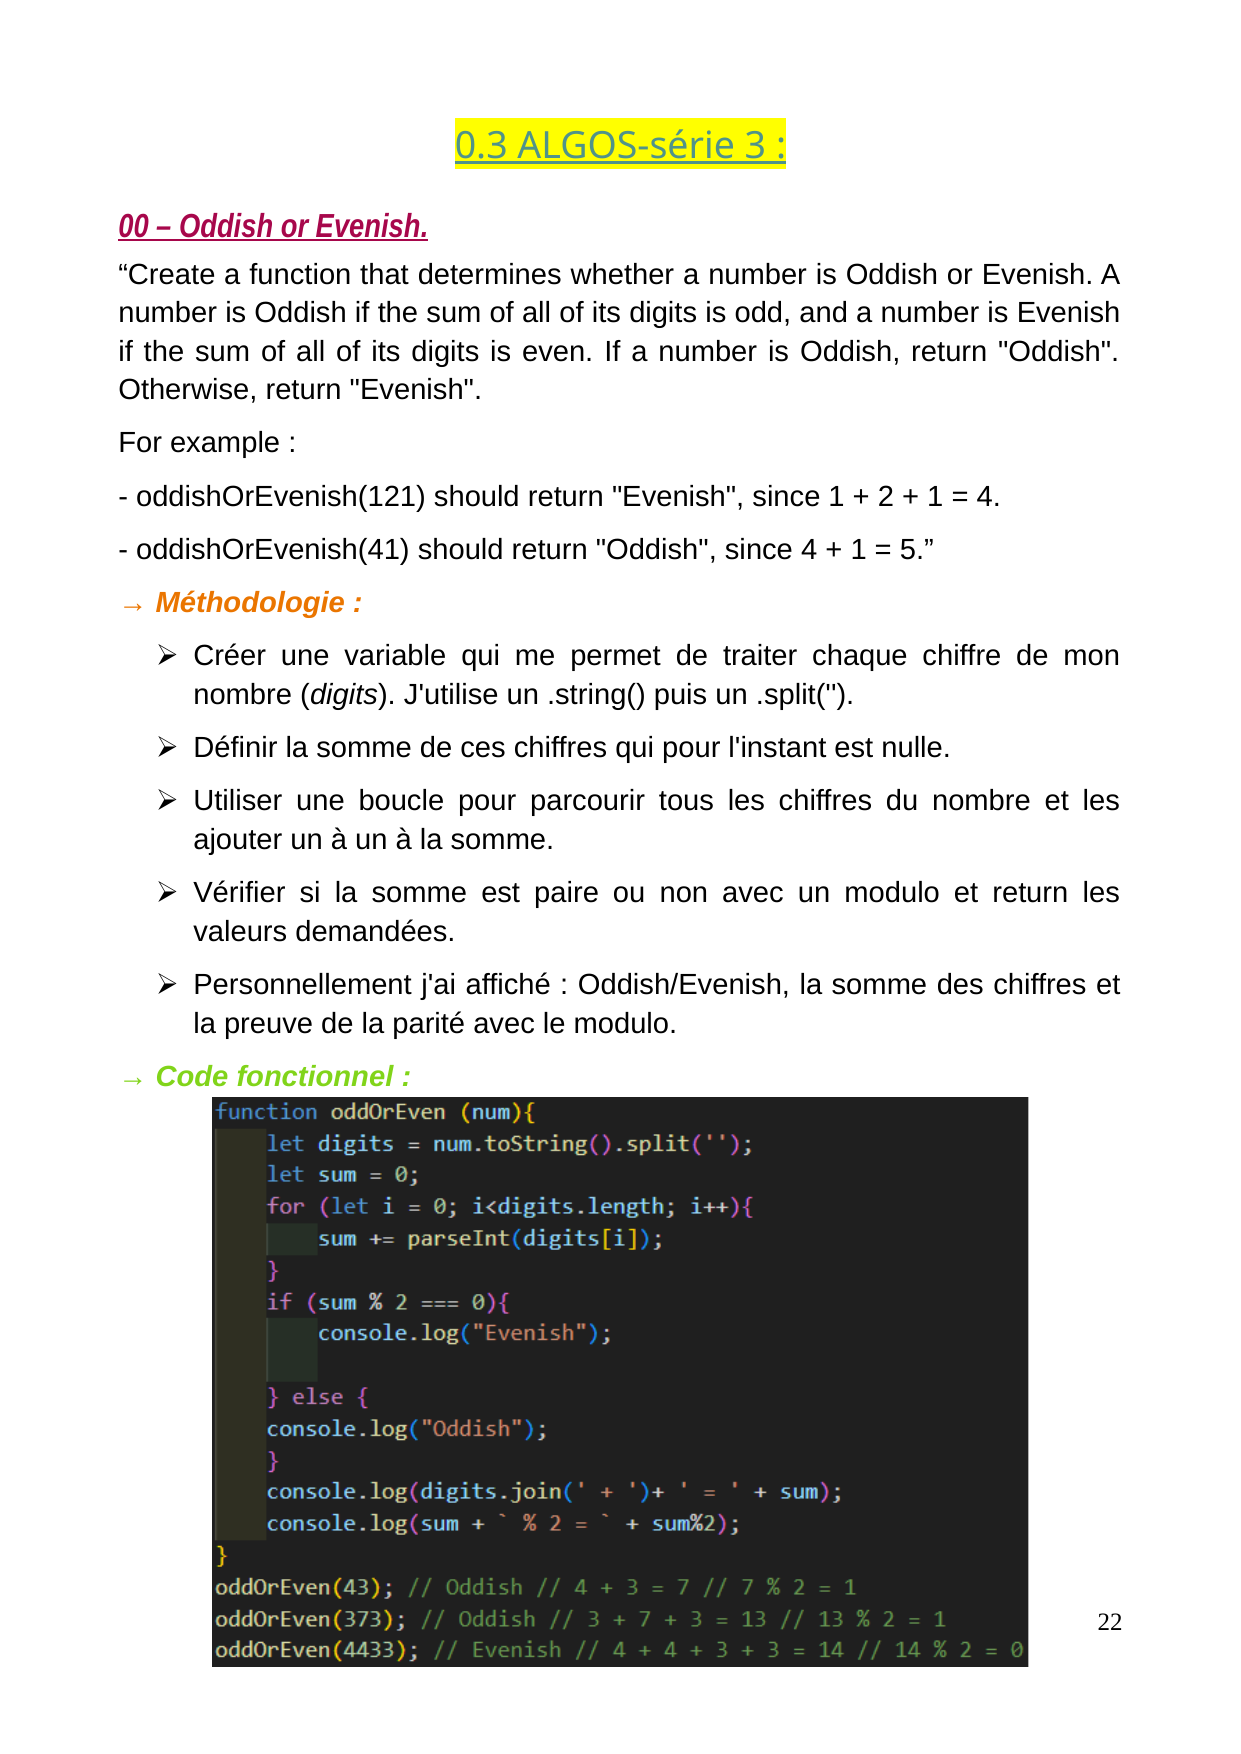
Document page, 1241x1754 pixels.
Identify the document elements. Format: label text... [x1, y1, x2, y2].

picture [212, 1097, 1029, 1667]
text For example : [118, 425, 1122, 459]
list Créer une variable qui me permet de traiter chaque chiffre de mon nombre (digits). J'utilise un .string() puis un .split(''). [156, 638, 1122, 710]
text → Code fonctionnel : [118, 1059, 1122, 1092]
text - oddishOrEvenish(41) should return "Oddish", since 4 + 1 = 5.” [118, 532, 1122, 565]
subtitle 00 – Oddish or Evenish. [118, 206, 1122, 244]
text → Méthodologie : [118, 585, 1122, 618]
list Vérifier si la somme est paire ou non avec un modulo et return les valeurs demandées. [156, 875, 1122, 947]
text “Create a function that determines whether a number is Oddish or Evenish. A number is Oddish if the sum of all of its digits is odd, and a number is Evenish if the sum of all of its digits is even. If a number is Oddish, return "Oddish". Otherwise, return "Evenish". [118, 257, 1122, 406]
list Définir la somme de ces chiffres qui pour l'instant est nulle. [156, 730, 1122, 763]
list Utiliser une boucle pour parcourir tous les chiffres du nombre et les ajouter un à un à la somme. [156, 783, 1122, 855]
text - oddishOrEvenish(121) should return "Evenish", since 1 + 2 + 1 = 4. [118, 478, 1122, 512]
text 0.3 ALGOS-série 3 : [118, 118, 1122, 169]
list Personnellement j'ai affiché : Oddish/Evenish, la somme des chiffres et la preuve de la parité avec le modulo. [156, 967, 1122, 1039]
